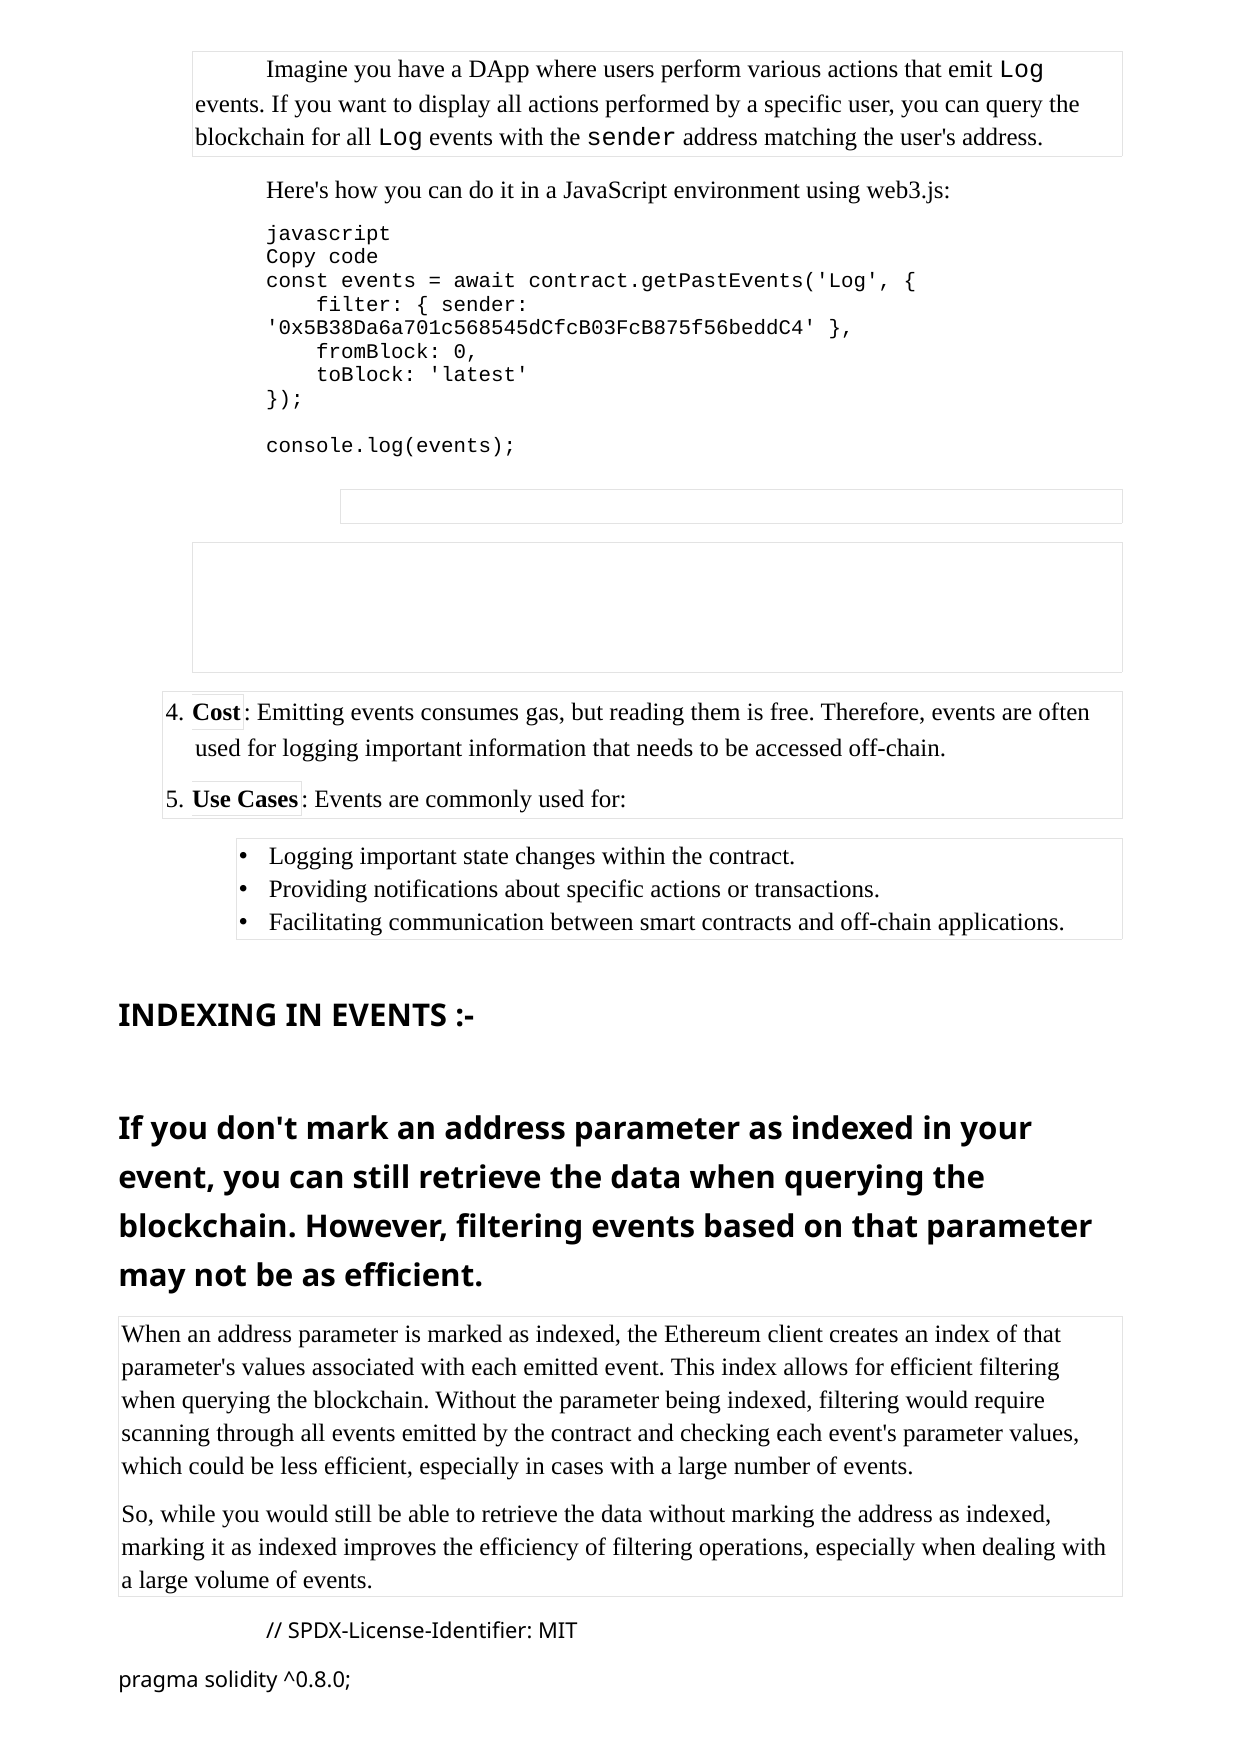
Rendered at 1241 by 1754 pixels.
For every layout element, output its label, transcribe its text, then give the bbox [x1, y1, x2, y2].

list Use Cases: Events are commonly used for: [163, 778, 1122, 818]
text When an address parameter is marked as indexed, the Ethereum client creates an index of that parameter's values associated with each emitted event. This index allows for efficient filtering when querying the blockchain. Without the parameter being indexed, filtering would require scanning through all events emitted by the contract and checking each event's parameter values, which could be less efficient, especially in cases with a large number of events. [119, 1317, 1122, 1480]
text So, while you would still be able to retrieve the data without marking the address as indexed, marking it as indexed improves the efficiency of filtering operations, especially when dealing with a large volume of events. [119, 1496, 1122, 1596]
text }); [266, 388, 1122, 412]
text fromBlock: 0, [266, 341, 1122, 364]
text // SPDX-License-Identifier: MIT [118, 1615, 1122, 1645]
text Here's how you can do it in a JavaScript environment using web3.js: [266, 175, 1122, 204]
list Logging important state changes within the contract. [237, 839, 1122, 870]
list Cost: Emitting events consumes gas, but reading them is free. Therefore, events are often used for logging important information that needs to be accessed off-chain. [163, 692, 1122, 762]
text javascript [266, 223, 1122, 246]
list Providing notifications about specific actions or transactions. [237, 871, 1122, 903]
text toBlock: 'latest' [266, 364, 1122, 388]
text INDEXING IN EVENTS :- [118, 958, 1122, 1036]
text filter: { sender: '0x5B38Da6a701c568545dCfcB03FcB875f56beddC4' }, [266, 293, 1122, 341]
text Imagine you have a DApp where users perform various actions that emit Log events. If you want to display all actions performed by a specific user, you can query the blockchain for all Log events with the sender address matching the user's address. [193, 52, 1122, 156]
list Facilitating communication between smart contracts and off-chain applications. [237, 904, 1122, 939]
text pragma solidity ^0.8.0; [118, 1664, 1122, 1694]
text Copy code [266, 246, 1122, 270]
text const events = await contract.getPastEvents('Log', { [266, 270, 1122, 293]
text If you don't mark an address parameter as indexed in your event, you can still retrieve the data when querying the blockchain. However, filtering events based on that parameter may not be as efficient. [118, 1057, 1122, 1295]
text console.log(events); [266, 435, 1122, 459]
